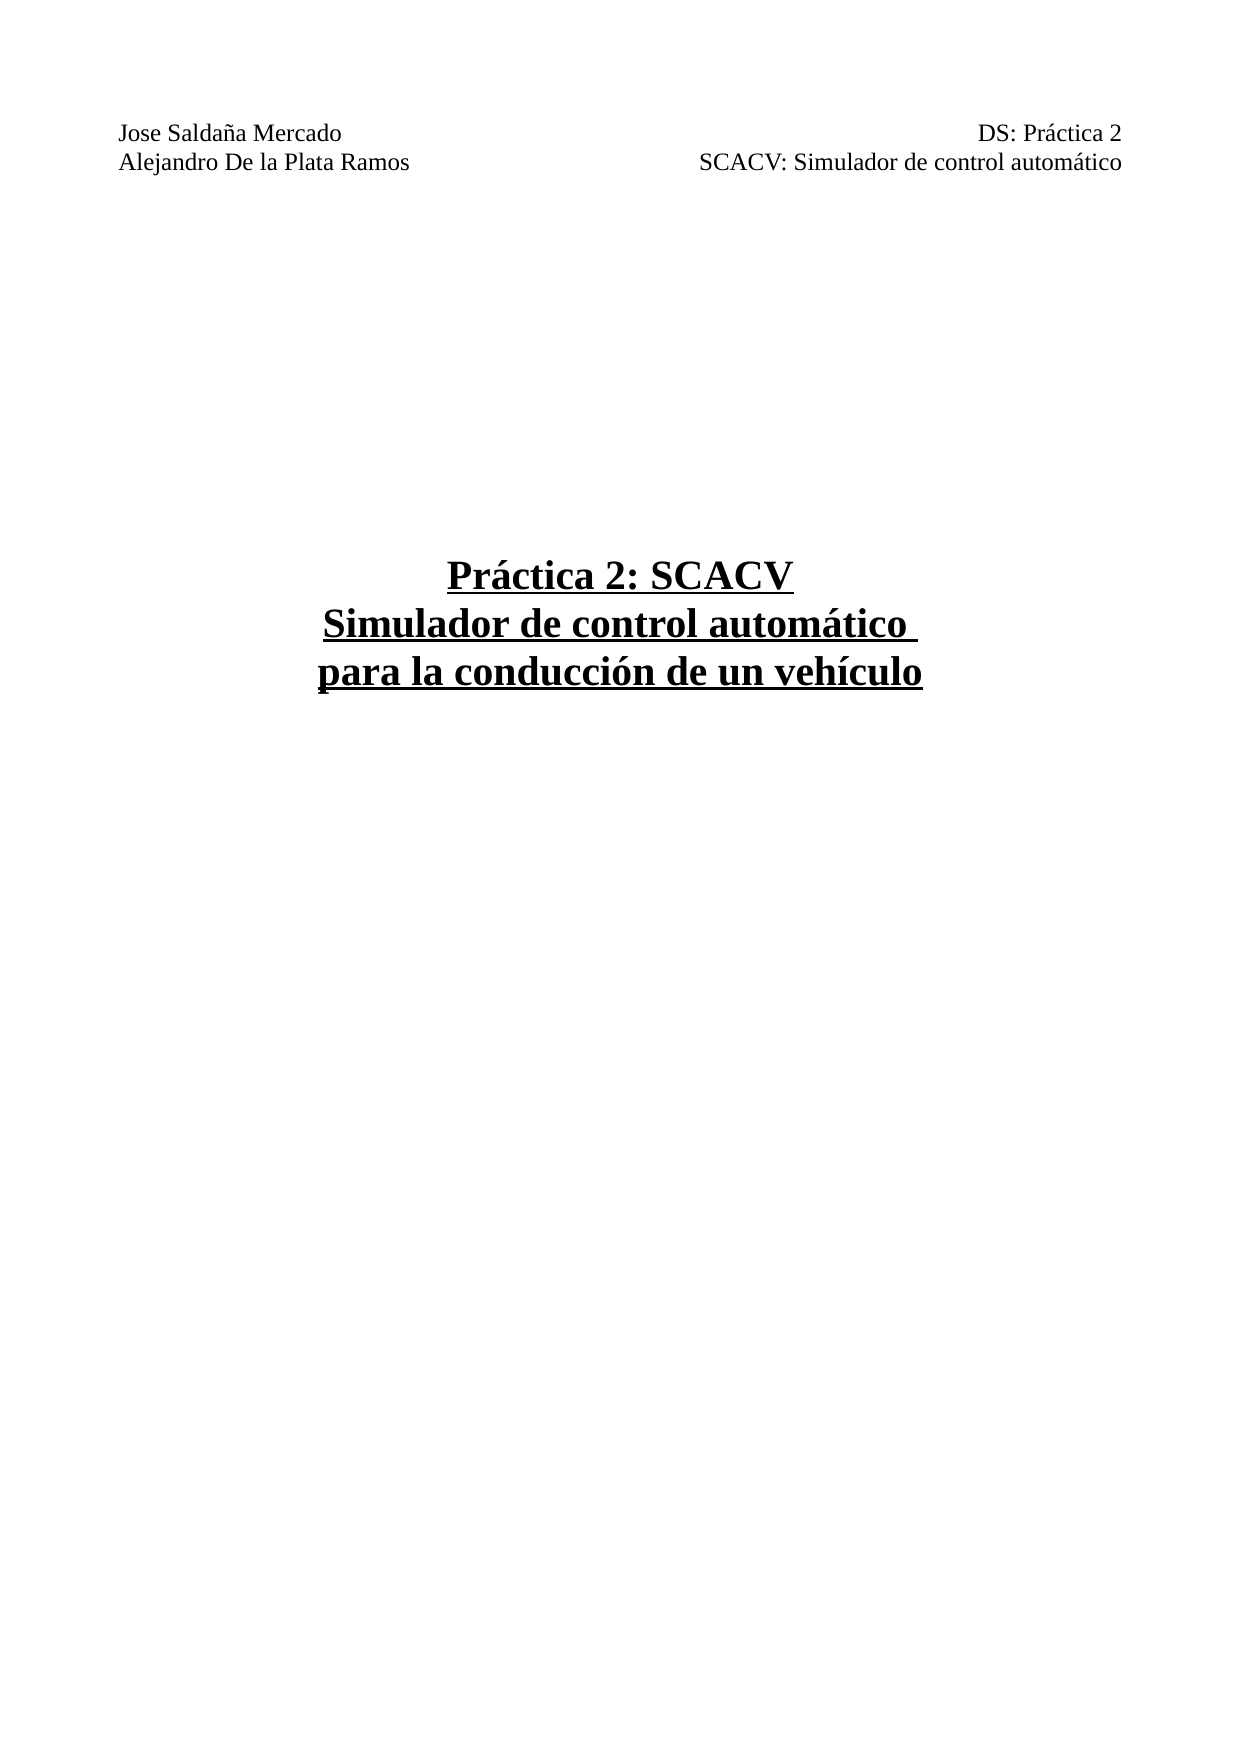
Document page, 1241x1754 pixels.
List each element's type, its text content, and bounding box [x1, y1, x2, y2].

text Práctica 2: SCACV [118, 550, 1122, 598]
text Simulador de control automático [118, 598, 1122, 646]
text para la conducción de un vehículo [118, 646, 1122, 694]
